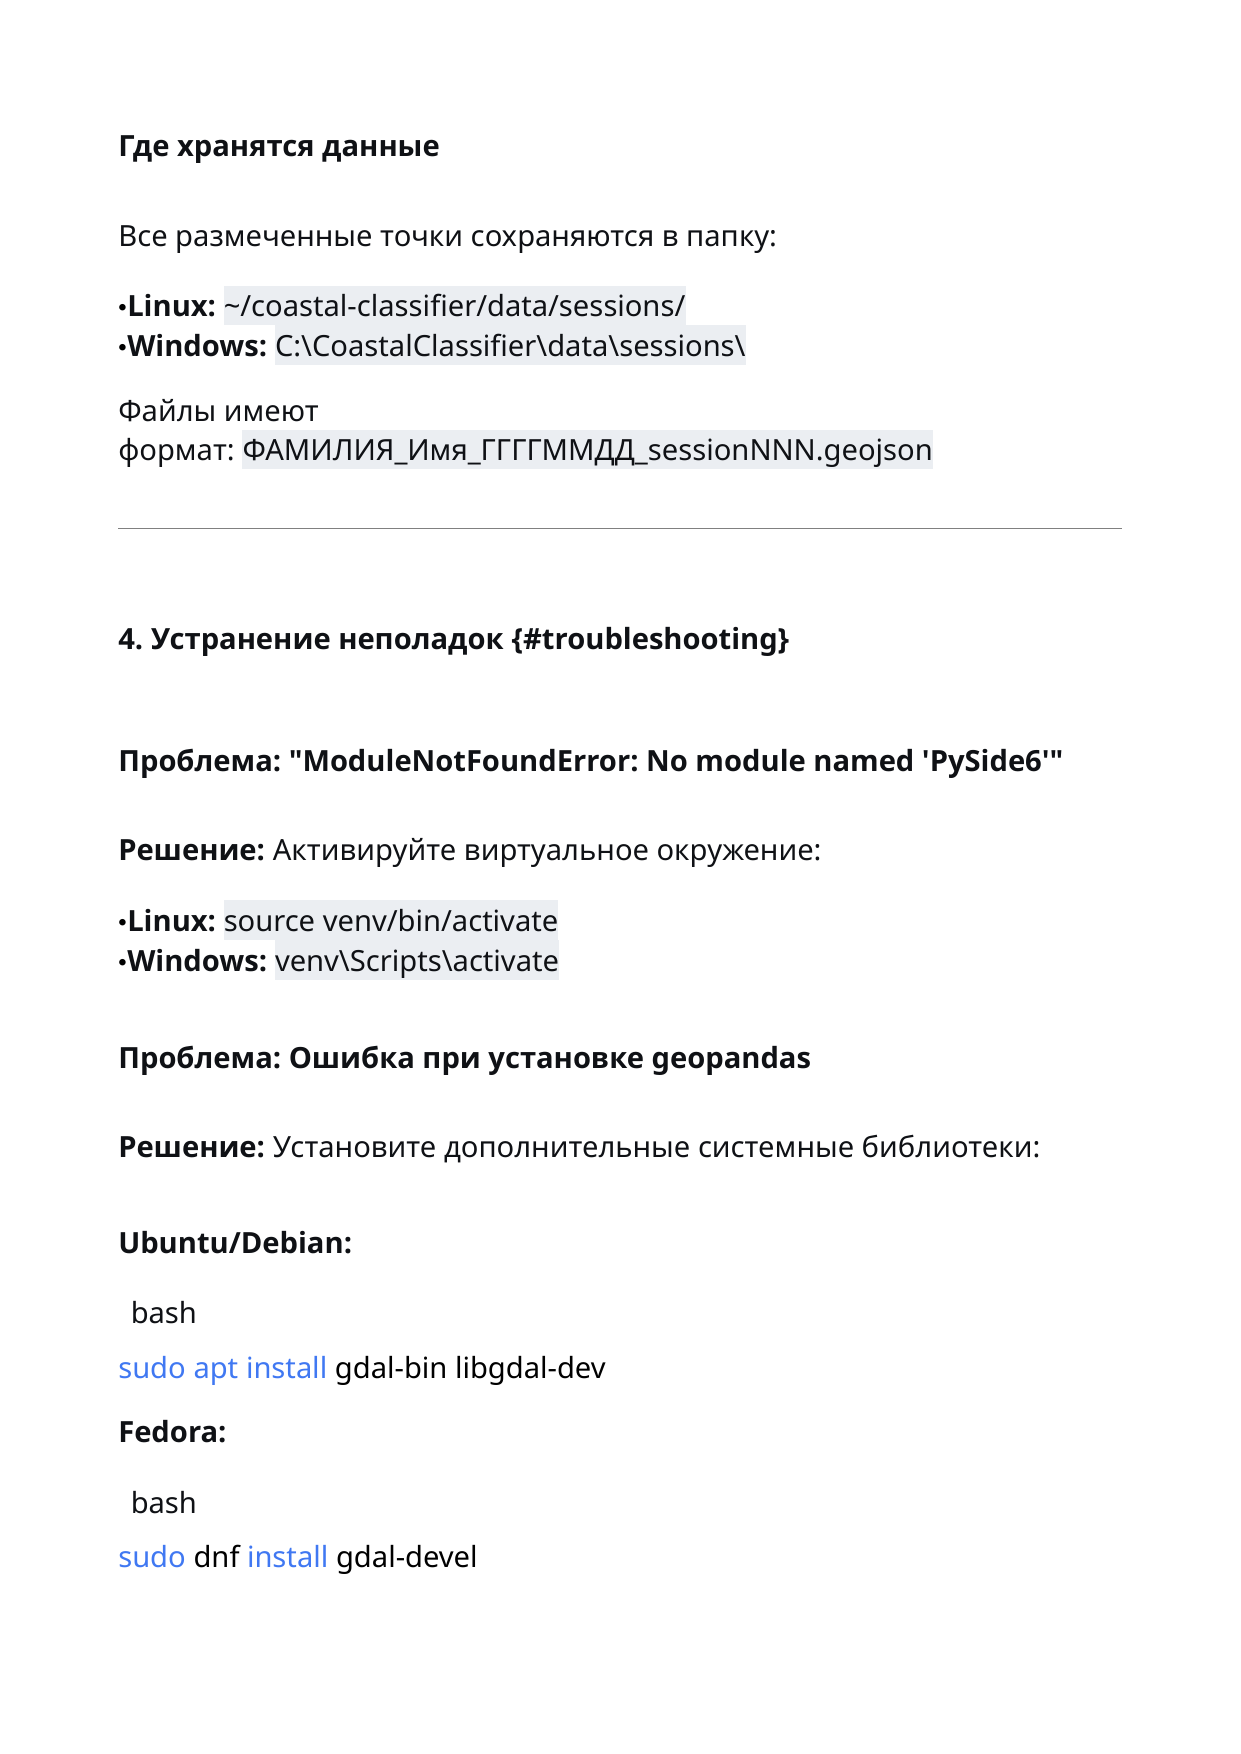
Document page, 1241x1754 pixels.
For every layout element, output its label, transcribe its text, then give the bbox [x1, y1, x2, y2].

text sudo apt install gdal-bin libgdal-dev [118, 1347, 1122, 1387]
text Решение: Активируйте виртуальное окружение: [118, 830, 1122, 869]
subtitle Проблема: Ошибка при установке geopandas [118, 1030, 1122, 1077]
subtitle 4. Устранение неполадок {#troubleshooting} [118, 608, 1122, 658]
list Linux: source venv/bin/activate [118, 900, 1122, 940]
text bash [131, 1293, 1122, 1332]
list Windows: C:\CoastalClassifier\data\sessions\ [118, 325, 1122, 365]
text Решение: Установите дополнительные системные библиотеки: [118, 1127, 1122, 1166]
subtitle Проблема: "ModuleNotFoundError: No module named 'PySide6'" [118, 733, 1122, 780]
text Файлы имеют формат: ФАМИЛИЯ_Имя_ГГГГММДД_sessionNNN.geojson [118, 390, 1122, 469]
list Windows: venv\Scripts\activate [118, 940, 1122, 980]
text Ubuntu/Debian: [118, 1222, 1122, 1262]
subtitle Где хранятся данные [118, 118, 1122, 165]
text bash [131, 1482, 1122, 1522]
text Все размеченные точки сохраняются в папку: [118, 215, 1122, 255]
text Fedora: [118, 1412, 1122, 1451]
list Linux: ~/coastal-classifier/data/sessions/ [118, 286, 1122, 325]
text sudo dnf install gdal-devel [118, 1537, 1122, 1576]
